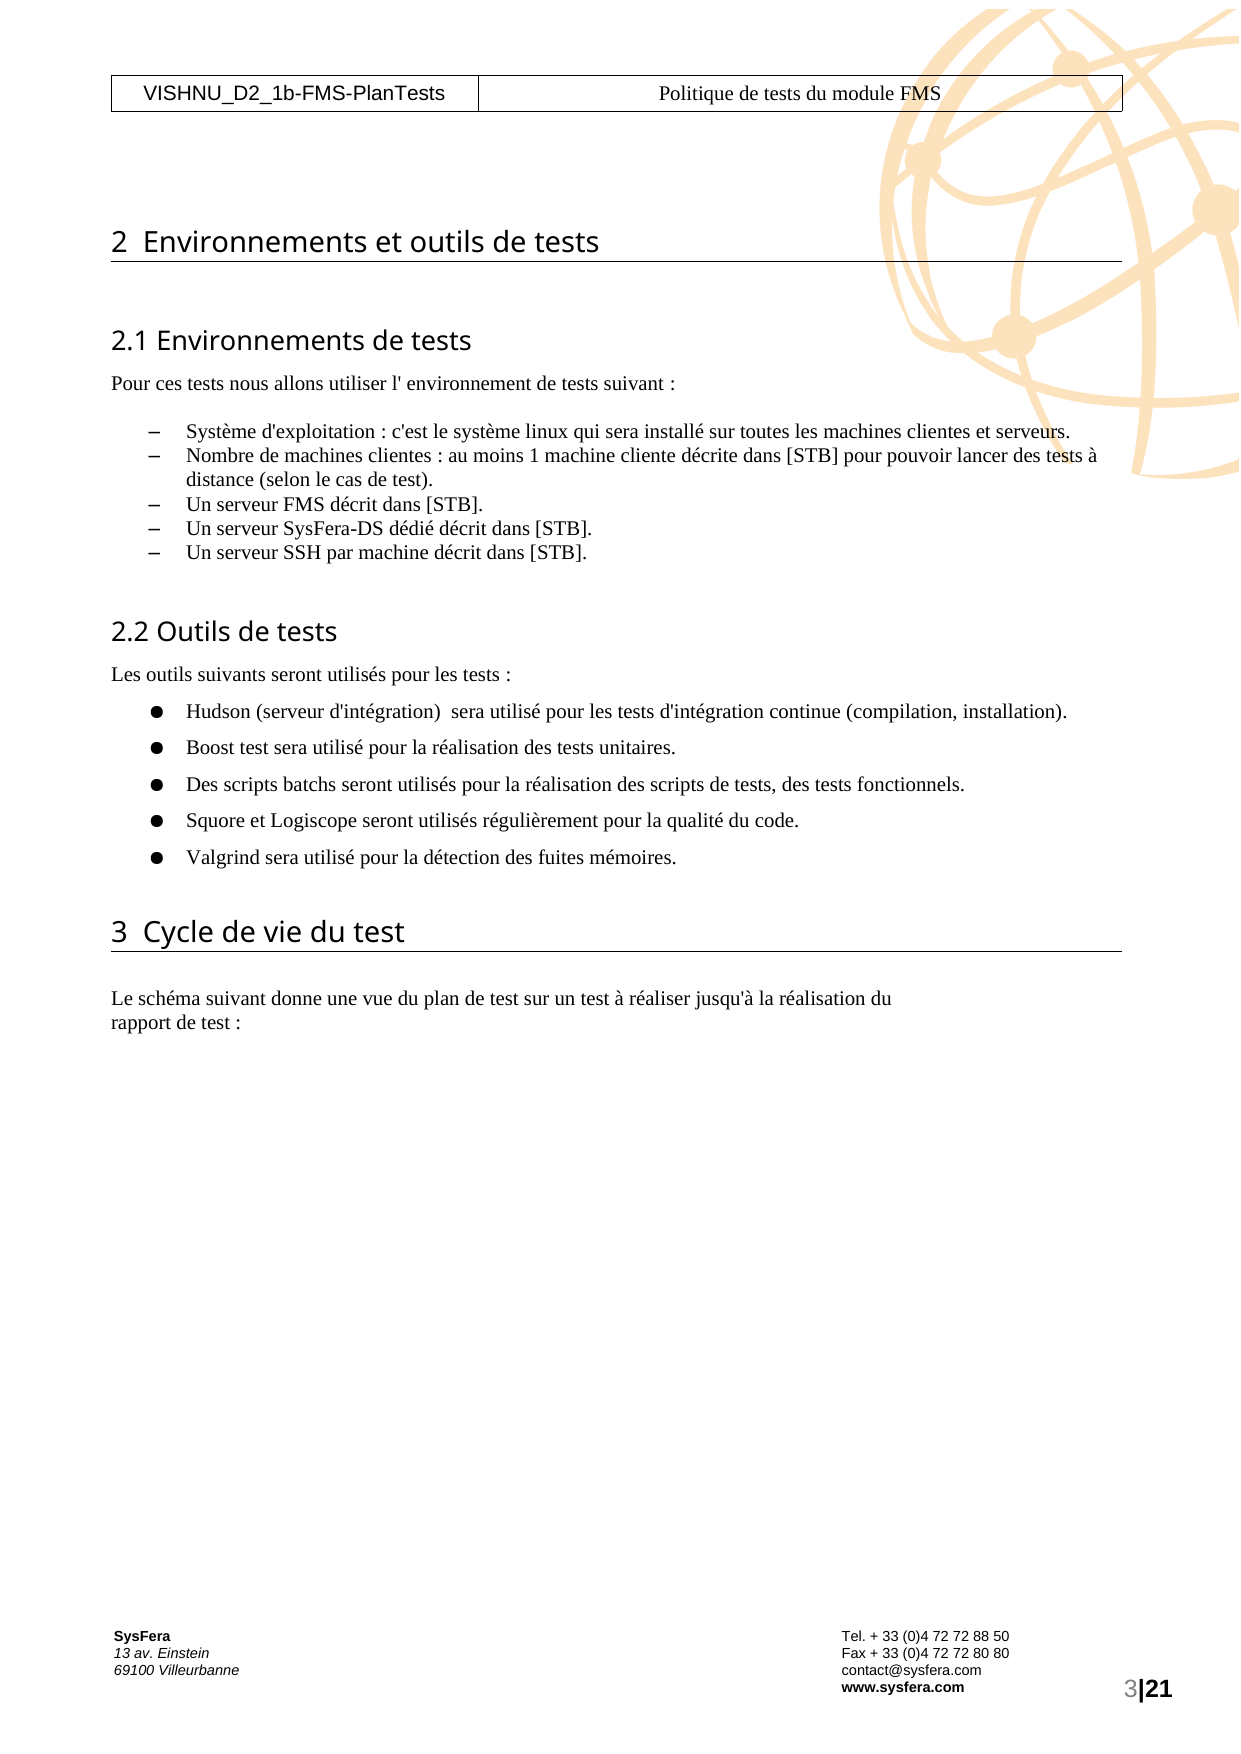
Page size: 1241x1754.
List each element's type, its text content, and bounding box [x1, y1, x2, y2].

list Un serveur FMS décrit dans [STB]. [148, 491, 1122, 516]
list Nombre de machines clientes : au moins 1 machine cliente décrite dans [STB] pour pouvoir lancer des tests à distance (selon le cas de test). [148, 481, 1122, 491]
list Des scripts batchs seront utilisés pour la réalisation des scripts de tests, des tests fonctionnels. [148, 772, 1122, 796]
list Un serveur SysFera-DS dédié décrit dans [STB]. [148, 516, 1122, 539]
list Hudson (serveur d'intégration) sera utilisé pour les tests d'intégration continue (compilation, installation). [148, 699, 1122, 723]
picture [1, 9, 1239, 479]
list Squore et Logiscope seront utilisés régulièrement pour la qualité du code. [148, 808, 1122, 832]
text rapport de test : [111, 1010, 1122, 1034]
subtitle Outils de tests [111, 613, 1122, 649]
list Un serveur SSH par machine décrit dans [STB]. [148, 539, 1122, 564]
text Les outils suivants seront utilisés pour les tests : [111, 662, 1122, 686]
text Le schéma suivant donne une vue du plan de test sur un test à réaliser jusqu'à la réalisation du [111, 986, 1122, 1010]
list Boost test sera utilisé pour la réalisation des tests unitaires. [148, 735, 1122, 759]
subtitle Cycle de vie du test [111, 911, 1122, 951]
list Valgrind sera utilisé pour la détection des fuites mémoires. [148, 845, 1122, 869]
